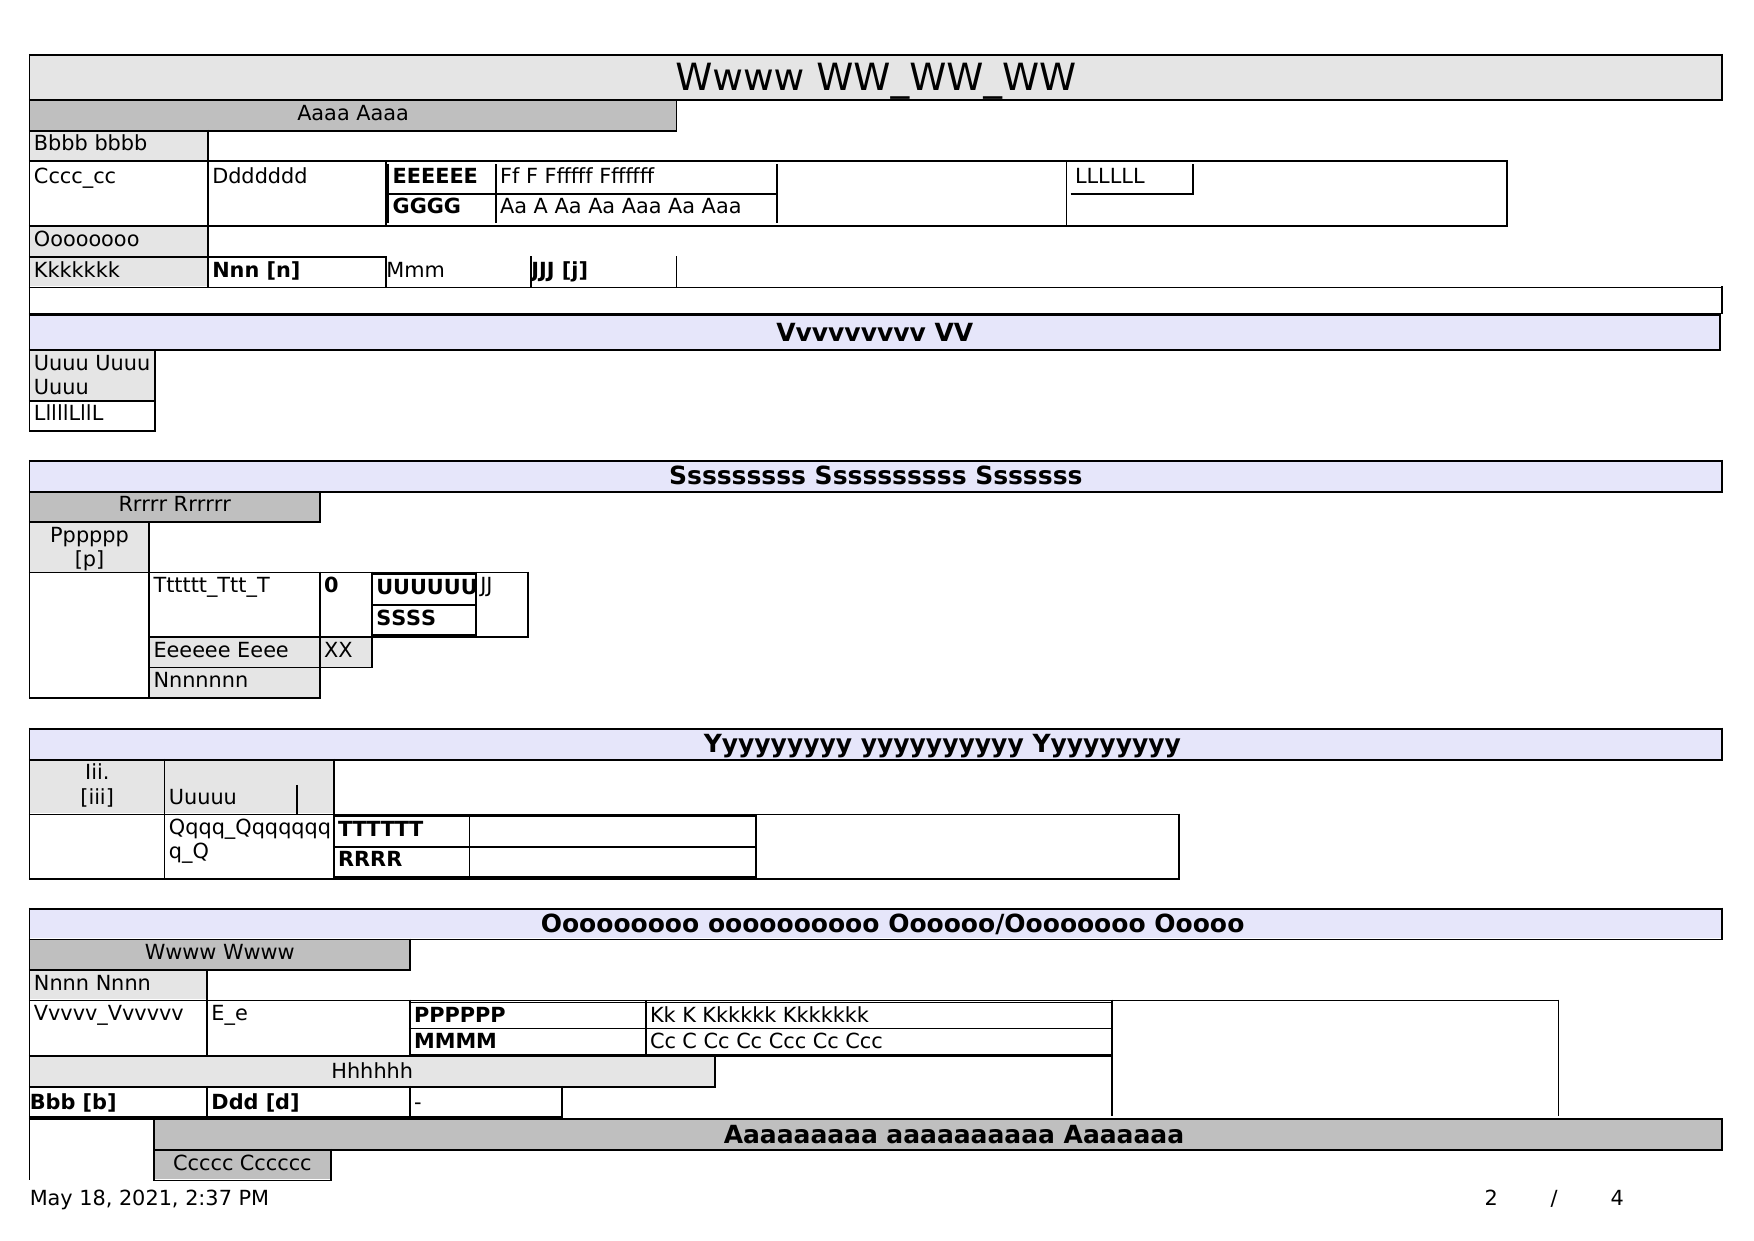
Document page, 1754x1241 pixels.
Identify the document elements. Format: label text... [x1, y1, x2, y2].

table_cell Cccc_cc [30, 162, 207, 225]
table_header PPPPPP [411, 1003, 645, 1027]
table_header Aaaaaaaaa aaaaaaaaaa Aaaaaaa [155, 1120, 1721, 1149]
table_header Yyyyyyyyy yyyyyyyyyy Yyyyyyyyy [30, 730, 1721, 759]
table_cell 0 [321, 573, 371, 636]
table_cell [563, 1057, 1111, 1116]
table_cell Aa A Aa Aa Aaa Aa Aaa [497, 195, 776, 223]
table_cell Uuuu Uuuu Uuuu [30, 351, 154, 400]
table_cell [298, 785, 333, 813]
table_cell MMMM [411, 1029, 645, 1053]
table_cell [156, 314, 1722, 460]
table_cell Eeeeee Eeee [150, 638, 319, 667]
table_cell Qqqq_Qqqqqqqq_Q [165, 815, 333, 878]
table_cell Ddd [d] [208, 1088, 409, 1116]
table_header Ff F Ffffff Fffffff [497, 164, 776, 193]
table_cell JJ [477, 573, 527, 636]
table_cell [30, 430, 1720, 460]
table_cell Nnnn Nnnn [30, 971, 206, 999]
table_cell Nnn [n] [209, 258, 385, 286]
table_cell Cc C Cc Cc Ccc Cc Ccc [647, 1029, 1111, 1053]
table_cell [757, 815, 1178, 878]
table_cell Ddddddd [209, 162, 385, 225]
table_header Kk K Kkkkkk Kkkkkkk [647, 1003, 1111, 1027]
table_cell - [411, 1088, 561, 1116]
table_cell Tttttt_Ttt_T [150, 573, 319, 636]
table_cell [30, 288, 1721, 312]
table_cell [30, 878, 1382, 908]
table_header TTTTTT [335, 817, 469, 846]
table_cell LllllLllL [30, 402, 154, 430]
table_header LLLLLL [1071, 164, 1192, 193]
table_cell Aaaa Aaaa [30, 101, 676, 130]
table_header [30, 1120, 153, 1179]
table_cell Bbbb bbbb [30, 132, 207, 160]
table_cell Kkkkkkk [30, 258, 207, 286]
table_cell E_e [208, 1001, 409, 1055]
table_cell Mmm [387, 256, 530, 286]
table_cell [209, 54, 1724, 1181]
table_cell Wwww Wwww [30, 940, 409, 969]
table_cell [1382, 878, 1722, 908]
table_cell [335, 761, 1722, 878]
table_header [30, 30, 1724, 54]
table_cell Rrrrr Rrrrrr [30, 493, 319, 521]
table_cell [30, 573, 148, 697]
table_cell GGGG [389, 195, 495, 223]
table_header Xxxx [165, 761, 333, 785]
table_cell [30, 815, 164, 878]
table_cell Vvvvv_Vvvvvv [30, 1001, 206, 1055]
table_cell Uuuuu [165, 785, 296, 813]
table_header [150, 493, 1722, 728]
table_cell Oooooooo [30, 227, 207, 256]
table_header Sssssssss Ssssssssss Sssssss [30, 462, 1721, 491]
table_cell [30, 697, 1584, 728]
table_cell Pppppp [p] [30, 523, 148, 572]
table_cell SSSS [373, 606, 475, 634]
table_cell Nnnnnnn [150, 668, 319, 697]
table_header [470, 817, 755, 846]
table_cell [1067, 162, 1506, 225]
table_cell [470, 848, 755, 876]
table_header EEEEEE [389, 164, 495, 193]
table_cell [387, 162, 1066, 225]
table_cell XX [321, 638, 371, 667]
table_cell [1113, 1001, 1558, 1116]
table_cell JJJ [j] [532, 256, 676, 286]
table_header Wwww WW_WW_WW [30, 56, 1721, 99]
table_cell Bbb [b] [30, 1088, 206, 1116]
table_cell RRRR [335, 848, 469, 876]
table_cell [332, 1151, 1722, 1181]
table_cell Iii. [iii] [30, 761, 164, 813]
table_cell Hhhhhh [30, 1057, 714, 1086]
table_header Vvvvvvvvv VV [30, 316, 1719, 349]
table_cell Ccccc Cccccc [155, 1151, 330, 1179]
table_header UUUUUU [373, 575, 475, 604]
table_header Ooooooooo oooooooooo Oooooo/Oooooooo Ooooo [30, 910, 1721, 938]
table_cell [208, 940, 1722, 1116]
